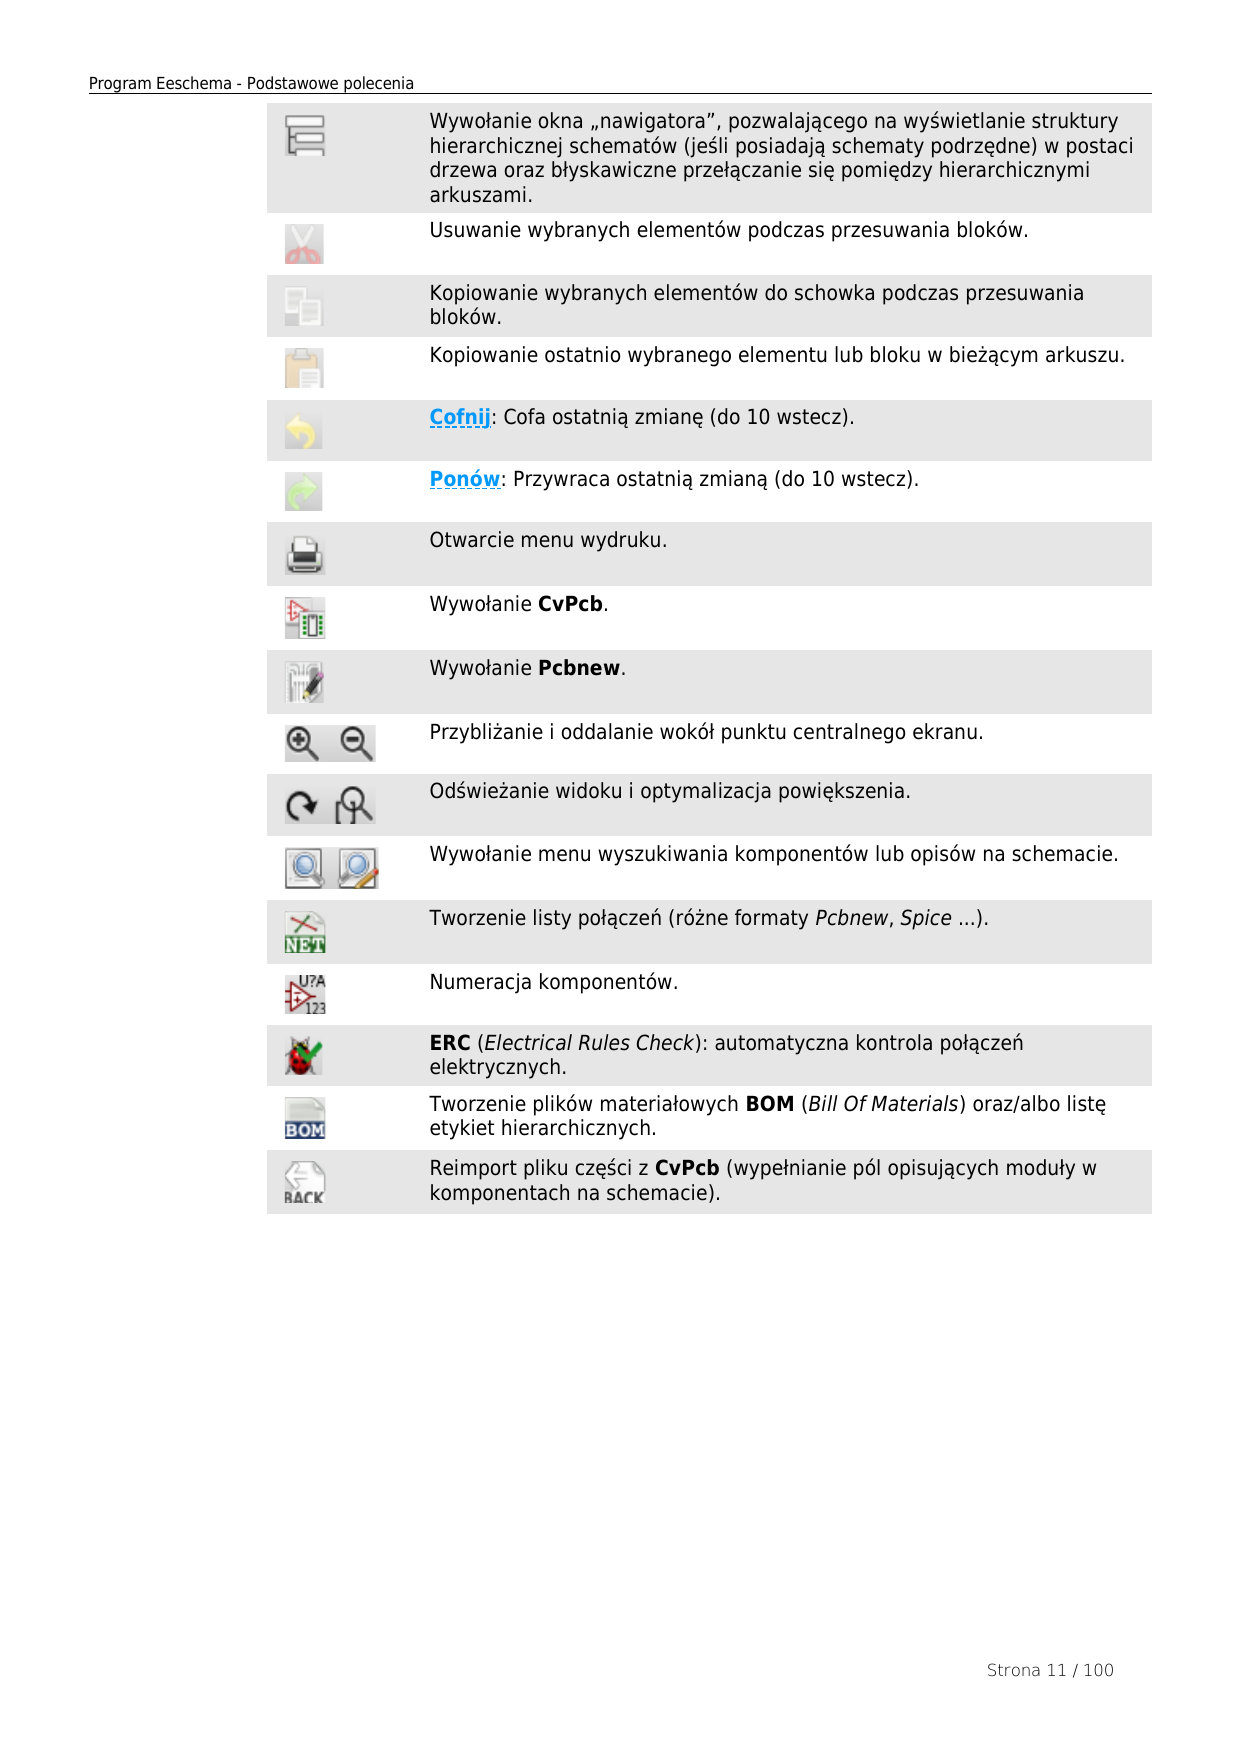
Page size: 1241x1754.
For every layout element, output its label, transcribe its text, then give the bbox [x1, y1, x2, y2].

table_cell [267, 1025, 412, 1086]
table_cell [267, 1086, 412, 1150]
table_cell Przybliżanie i oddalanie wokół punktu centralnego ekranu. [412, 714, 1152, 773]
table_cell [267, 337, 412, 399]
table_cell [267, 275, 412, 337]
table_cell Wywołanie menu wyszukiwania komponentów lub opisów na schemacie. [412, 836, 1152, 900]
table_cell Reimport pliku części z CvPcb (wypełnianie pól opisujących moduły w komponentach na schemacie). [412, 1150, 1152, 1214]
table_cell Wywołanie okna „nawigatora”, pozwalającego na wyświetlanie struktury hierarchicznej schematów (jeśli posiadają schematy podrzędne) w postaci drzewa oraz błyskawiczne przełączanie się pomiędzy hierarchicznymi arkuszami. [412, 103, 1152, 213]
table_cell Otwarcie menu wydruku. [412, 522, 1152, 586]
table_cell ERC (Electrical Rules Check): automatyczna kontrola połączeń elektrycznych. [412, 1025, 1152, 1086]
table_cell Numeracja komponentów. [412, 964, 1152, 1025]
table_cell Odświeżanie widoku i optymalizacja powiększenia. [412, 774, 1152, 836]
table_cell [267, 586, 412, 650]
table_cell Kopiowanie ostatnio wybranego elementu lub bloku w bieżącym arkuszu. [412, 337, 1152, 399]
table_cell [267, 714, 412, 773]
table_cell Cofnij: Cofa ostatnią zmianę (do 10 wstecz). [412, 400, 1152, 461]
table_cell [267, 103, 412, 213]
table_cell [267, 900, 412, 964]
table_cell [267, 650, 412, 714]
table_cell [267, 213, 412, 275]
table_cell [267, 836, 412, 900]
table_cell Tworzenie listy połączeń (różne formaty Pcbnew, Spice ...). [412, 900, 1152, 964]
table_cell Usuwanie wybranych elementów podczas przesuwania bloków. [412, 213, 1152, 275]
table_cell [267, 461, 412, 522]
table_cell [267, 774, 412, 836]
table_cell Tworzenie plików materiałowych BOM (Bill Of Materials) oraz/albo listę etykiet hierarchicznych. [412, 1086, 1152, 1150]
table_cell [267, 400, 412, 461]
table_cell [267, 964, 412, 1025]
table_cell Kopiowanie wybranych elementów do schowka podczas przesuwania bloków. [412, 275, 1152, 337]
table_cell [267, 522, 412, 586]
table_cell Ponów: Przywraca ostatnią zmianą (do 10 wstecz). [412, 461, 1152, 522]
table_cell [267, 1150, 412, 1214]
table_cell Wywołanie CvPcb. [412, 586, 1152, 650]
table_cell Wywołanie Pcbnew. [412, 650, 1152, 714]
